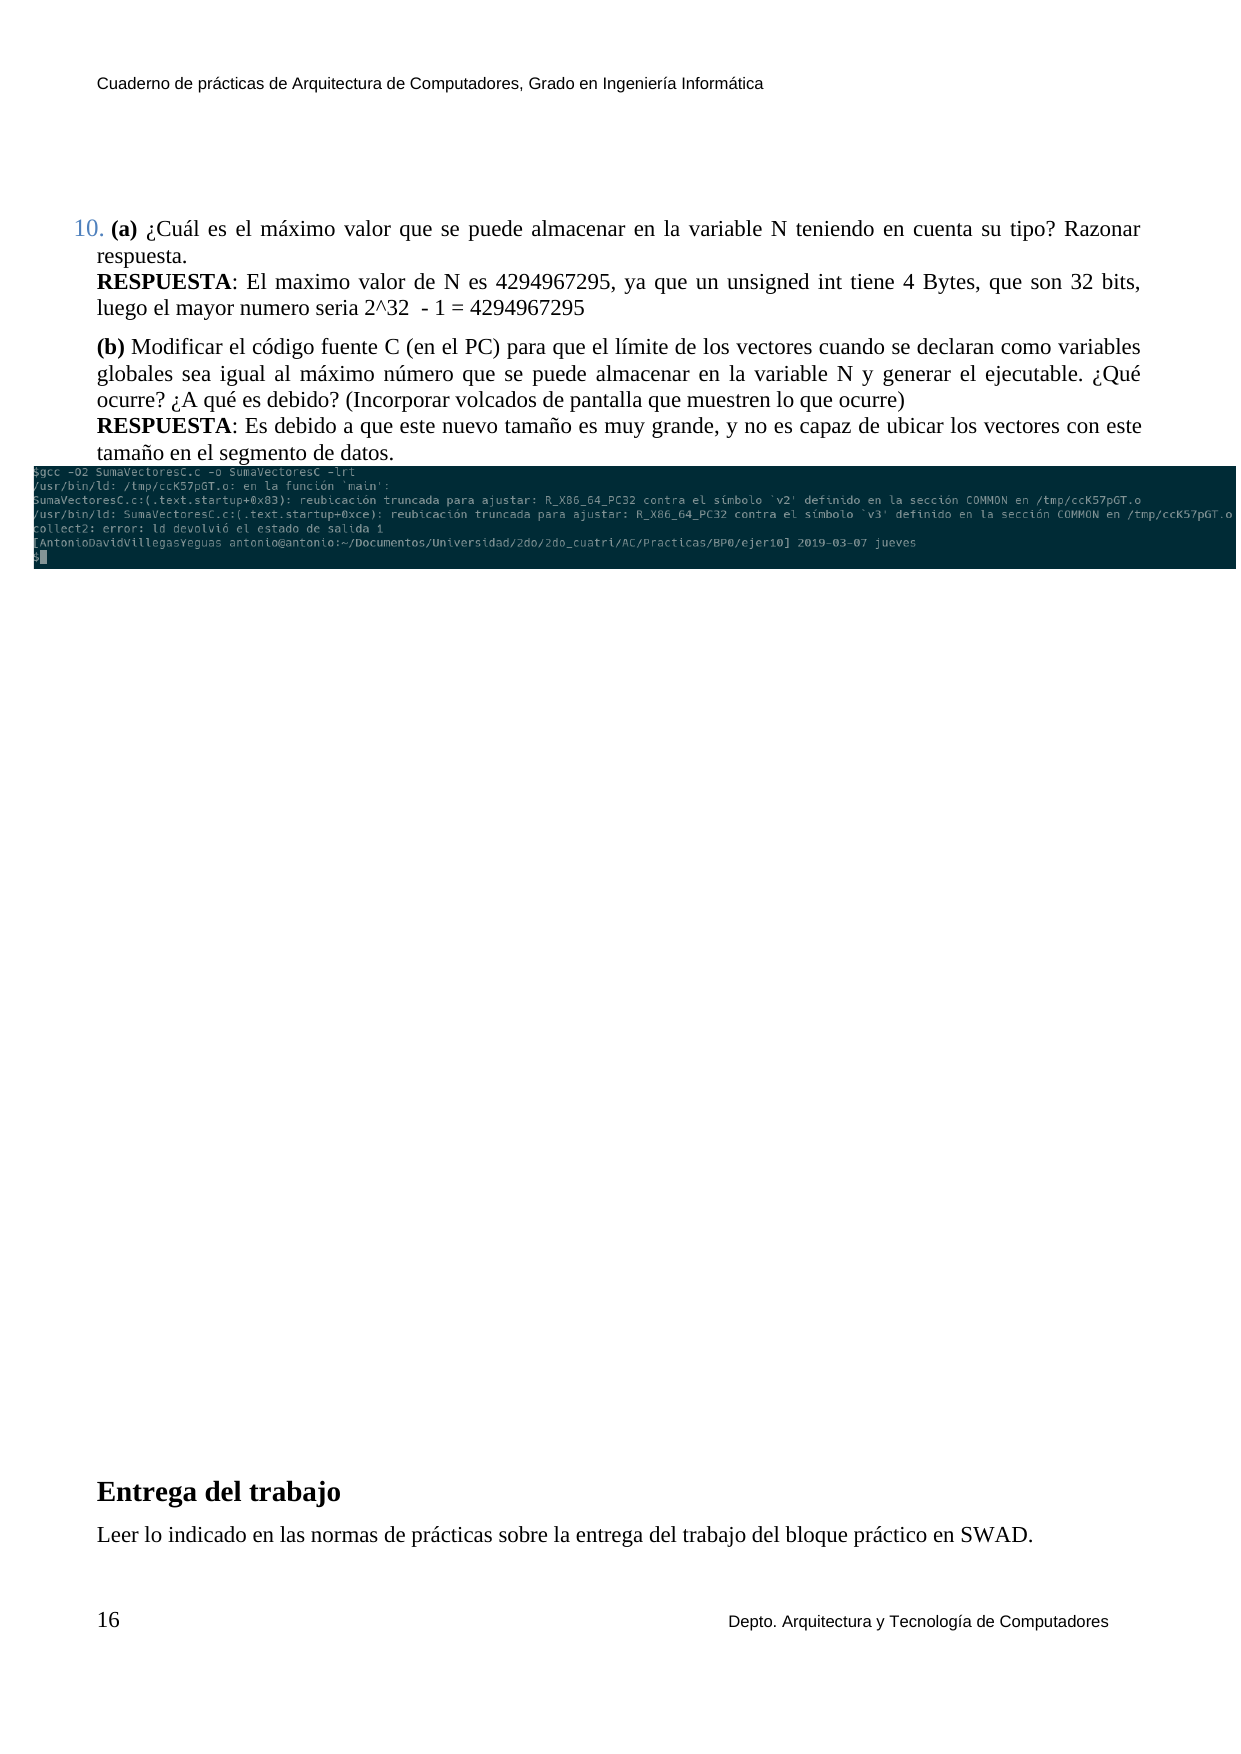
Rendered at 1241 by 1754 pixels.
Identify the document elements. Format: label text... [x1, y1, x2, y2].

list (b) Modificar el código fuente C (en el PC) para que el límite de los vectores cuando se declaran como variables globales sea igual al máximo número que se puede almacenar en la variable N y generar el ejecutable. ¿Qué ocurre? ¿A qué es debido? (Incorporar volcados de pantalla que muestren lo que ocurre) [67, 333, 1143, 412]
picture [41, 551, 46, 563]
text RESPUESTA: Es debido a que este nuevo tamaño es muy grande, y no es capaz de ubicar los vectores con este tamaño en el segmento de datos. [97, 412, 1143, 465]
subtitle Entrega del trabajo [97, 1474, 1143, 1508]
picture [981, 497, 995, 503]
list RESPUESTA: El maximo valor de N es 4294967295, ya que un unsigned int tiene 4 Bytes, que son 32 bits, luego el mayor numero seria 2^32 - 1 = 4294967295 [67, 268, 1143, 321]
text Leer lo indicado en las normas de prácticas sobre la entrega del trabajo del bloque práctico en SWAD. [97, 1521, 1143, 1547]
picture [113, 470, 122, 475]
list (a) ¿Cuál es el máximo valor que se puede almacenar en la variable N teniendo en cuenta su tipo? Razonar respuesta. [67, 213, 1143, 268]
